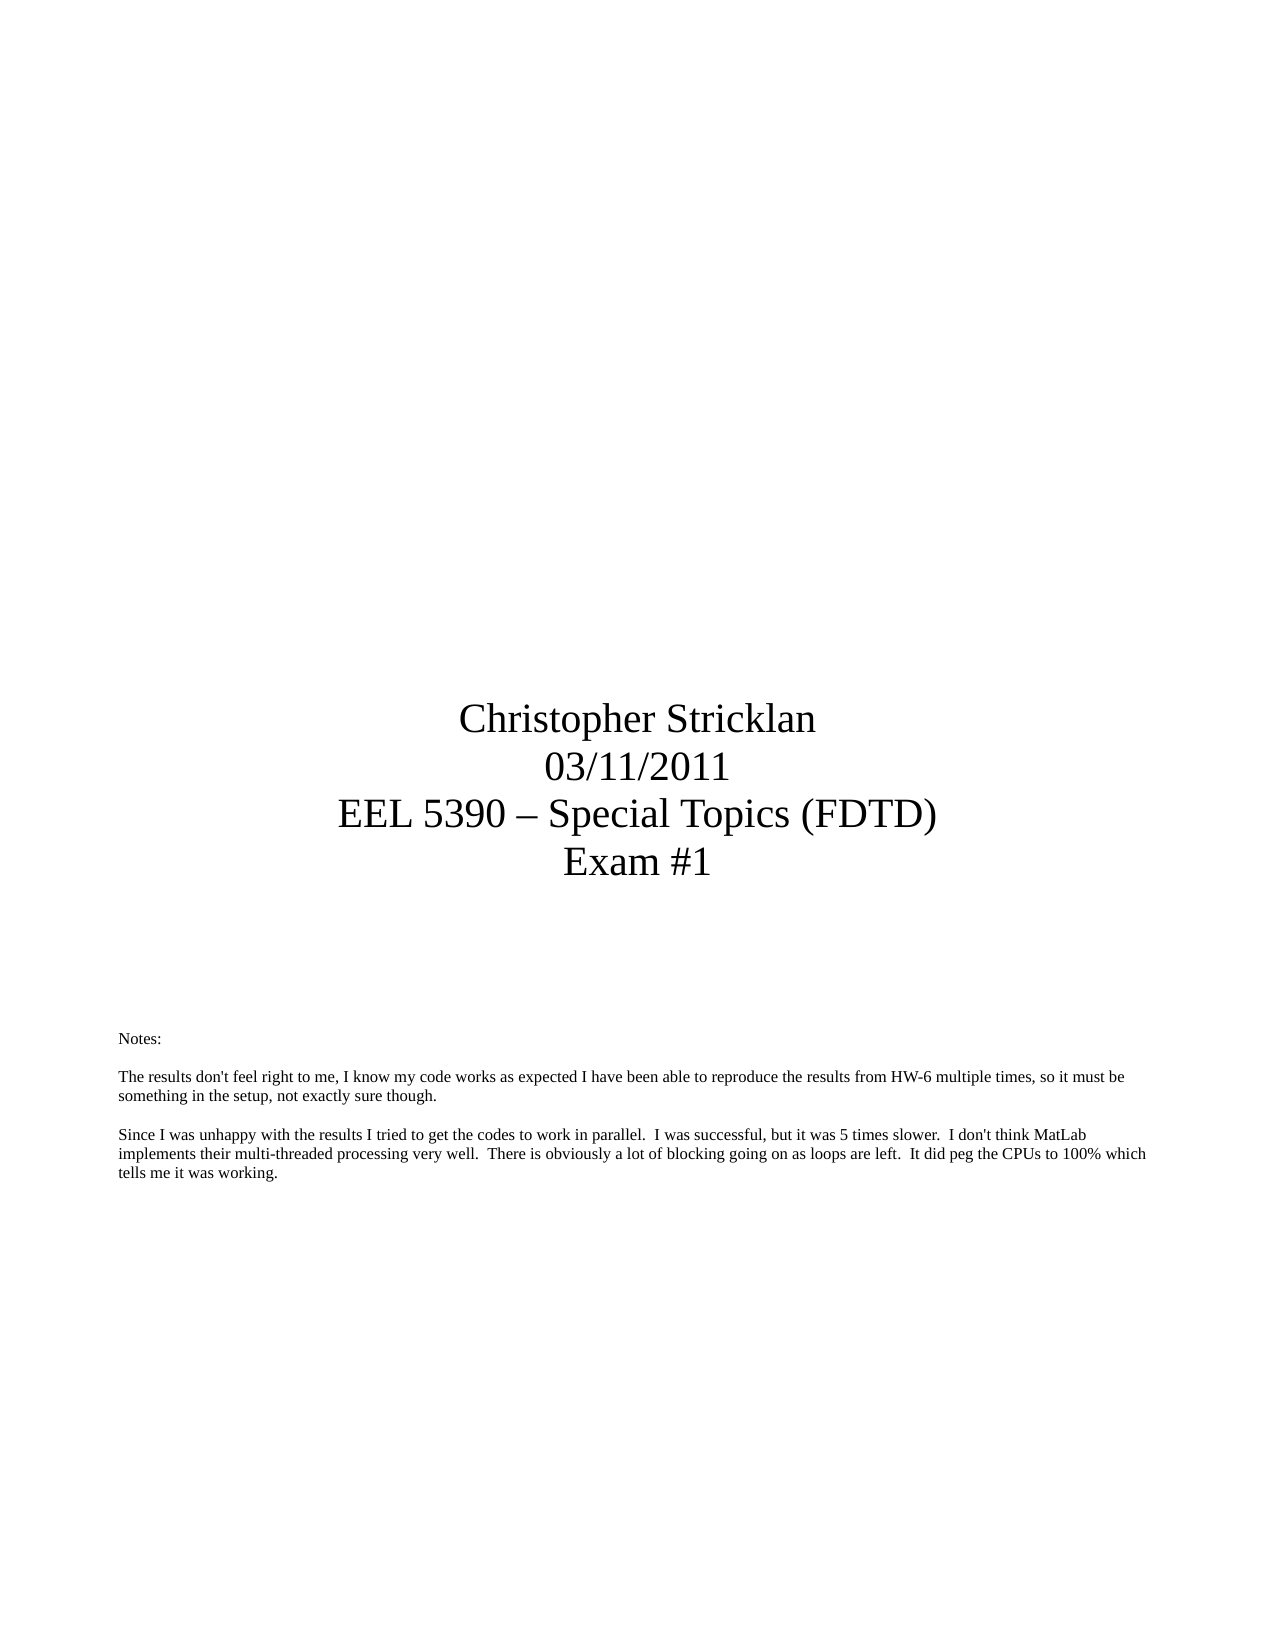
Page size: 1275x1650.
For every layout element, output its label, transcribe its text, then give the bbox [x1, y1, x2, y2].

text 03/11/2011 [118, 741, 1157, 789]
text EEL 5390 – Special Topics (FDTD) [118, 789, 1157, 837]
text Christopher Stricklan [118, 693, 1157, 741]
text Notes: [118, 1028, 1157, 1048]
text The results don't feel right to me, I know my code works as expected I have been able to reproduce the results from HW-6 multiple times, so it must be something in the setup, not exactly sure though. [118, 1067, 1157, 1105]
text Since I was unhappy with the results I tried to get the codes to work in parallel. I was successful, but it was 5 times slower. I don't think MatLab implements their multi-threaded processing very well. There is obviously a lot of blocking going on as loops are left. It did peg the CPUs to 100% which tells me it was working. [118, 1124, 1157, 1182]
text Exam #1 [118, 837, 1157, 885]
